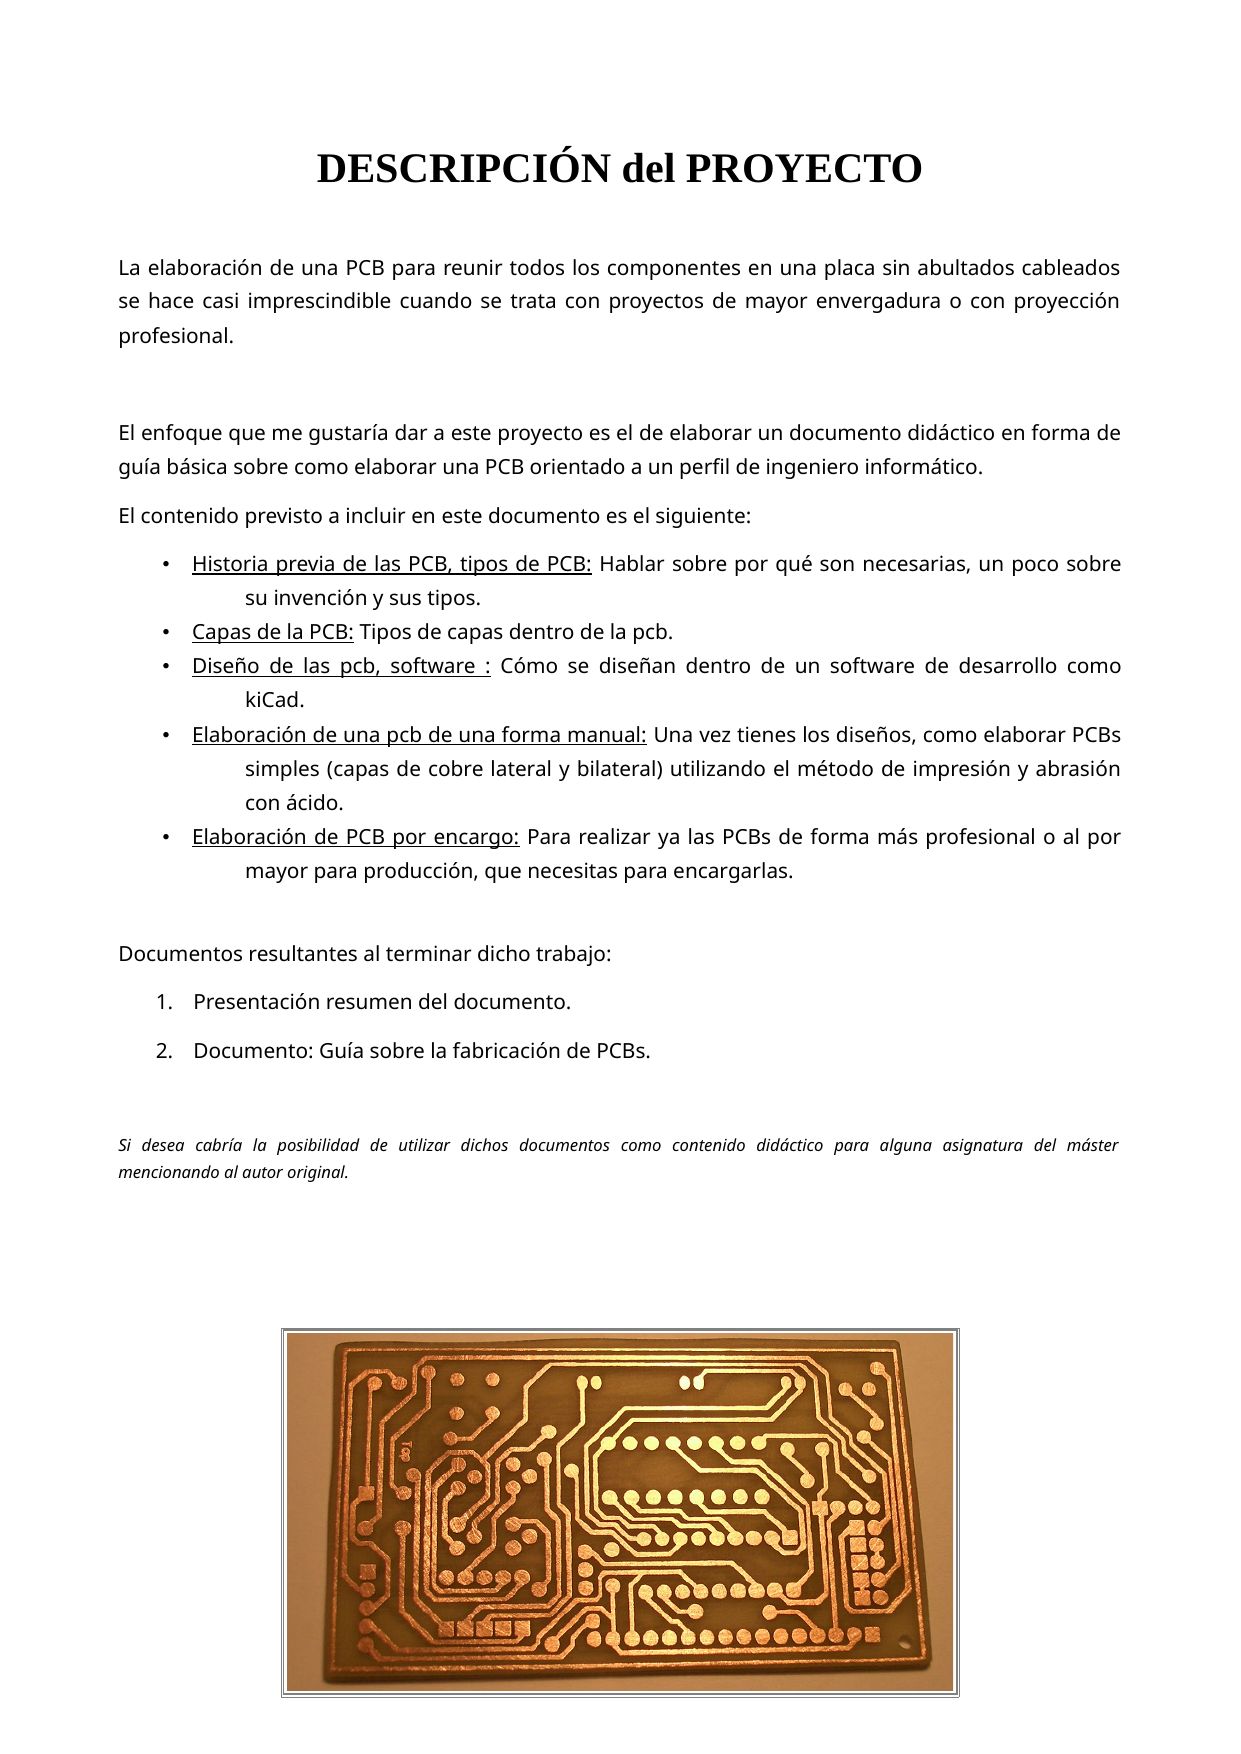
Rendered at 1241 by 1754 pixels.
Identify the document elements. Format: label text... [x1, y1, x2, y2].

text El enfoque que me gustaría dar a este proyecto es el de elaborar un documento didáctico en forma de guía básica sobre como elaborar una PCB orientado a un perfil de ingeniero informático. [118, 418, 1122, 481]
list Documento: Guía sobre la fabricación de PCBs. [156, 1036, 1122, 1064]
picture [287, 1333, 954, 1691]
list Capas de la PCB: Tipos de capas dentro de la pcb. [162, 617, 1122, 646]
list Diseño de las pcb, software : Cómo se diseñan dentro de un software de desarrollo como kiCad. [162, 652, 1122, 714]
text La elaboración de una PCB para reunir todos los componentes en una placa sin abultados cableados se hace casi imprescindible cuando se trata con proyectos de mayor envergadura o con proyección profesional. [118, 253, 1122, 349]
list Elaboración de una pcb de una forma manual: Una vez tienes los diseños, como elaborar PCBs simples (capas de cobre lateral y bilateral) utilizando el método de impresión y abrasión con ácido. [162, 720, 1122, 816]
subtitle DESCRIPCIÓN del PROYECTO [118, 143, 1122, 191]
text El contenido previsto a incluir en este documento es el siguiente: [118, 501, 1122, 529]
list Si desea cabría la posibilidad de utilizar dichos documentos como contenido didáctico para alguna asignatura del máster mencionando al autor original. [118, 1133, 1122, 1183]
list Historia previa de las PCB, tipos de PCB: Hablar sobre por qué son necesarias, un poco sobre su invención y sus tipos. [162, 549, 1122, 612]
text Documentos resultantes al terminar dicho trabajo: [118, 939, 1122, 967]
list Elaboración de PCB por encargo: Para realizar ya las PCBs de forma más profesional o al por mayor para producción, que necesitas para encargarlas. [162, 822, 1122, 884]
list Presentación resumen del documento. [156, 987, 1122, 1016]
